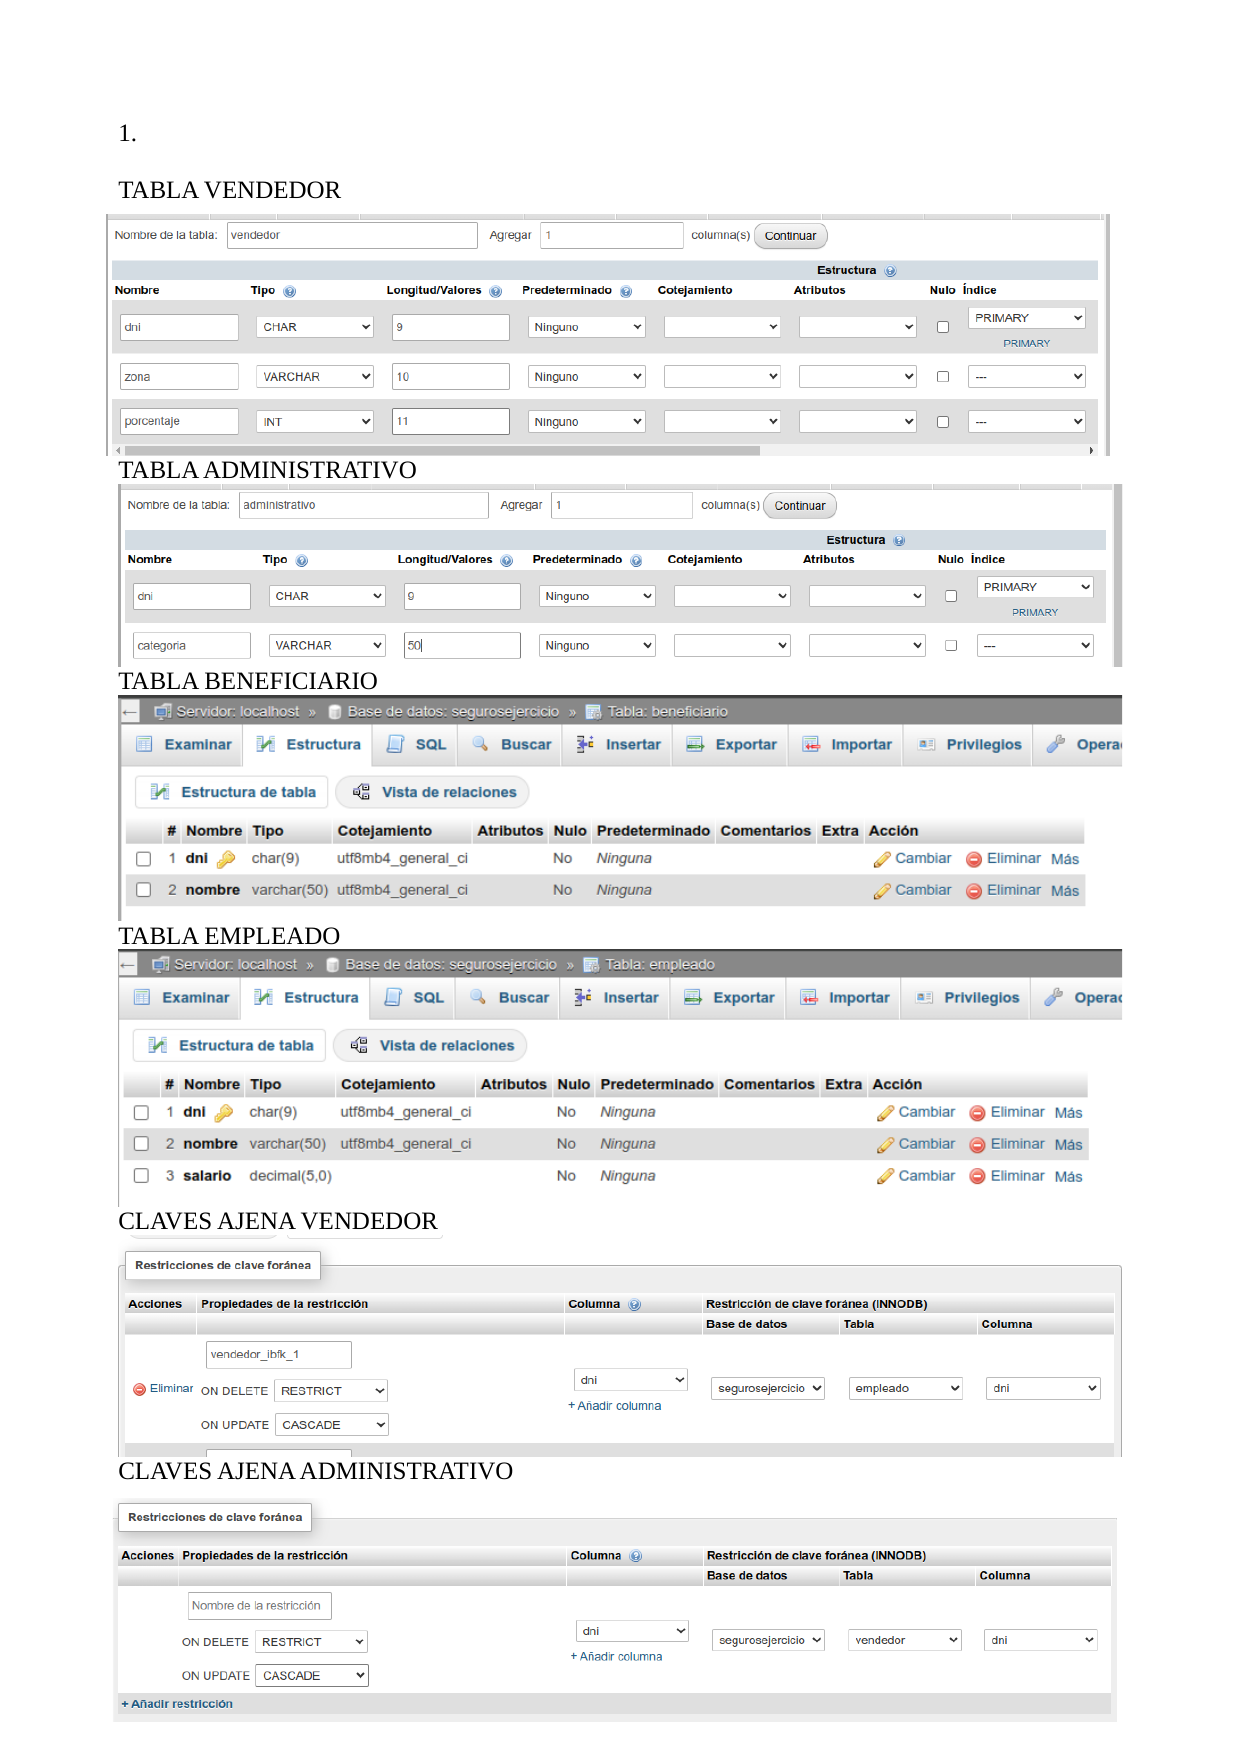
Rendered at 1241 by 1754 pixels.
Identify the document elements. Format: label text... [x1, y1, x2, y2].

picture [118, 949, 1123, 1207]
text CLAVES AJENA VENDEDOR [118, 1207, 1122, 1235]
picture [118, 1235, 1123, 1457]
text CLAVES AJENA ADMINISTRATIVO [118, 1457, 1122, 1485]
picture [112, 1498, 1117, 1722]
picture [106, 214, 1110, 456]
picture [118, 695, 1123, 921]
text TABLA BENEFICIARIO [118, 667, 1122, 695]
text 1. [118, 118, 1122, 147]
text TABLA EMPLEADO [118, 921, 1122, 949]
picture [118, 484, 1123, 667]
text TABLA VENDEDOR [118, 176, 1122, 204]
text TABLA ADMINISTRATIVO [118, 204, 1122, 484]
